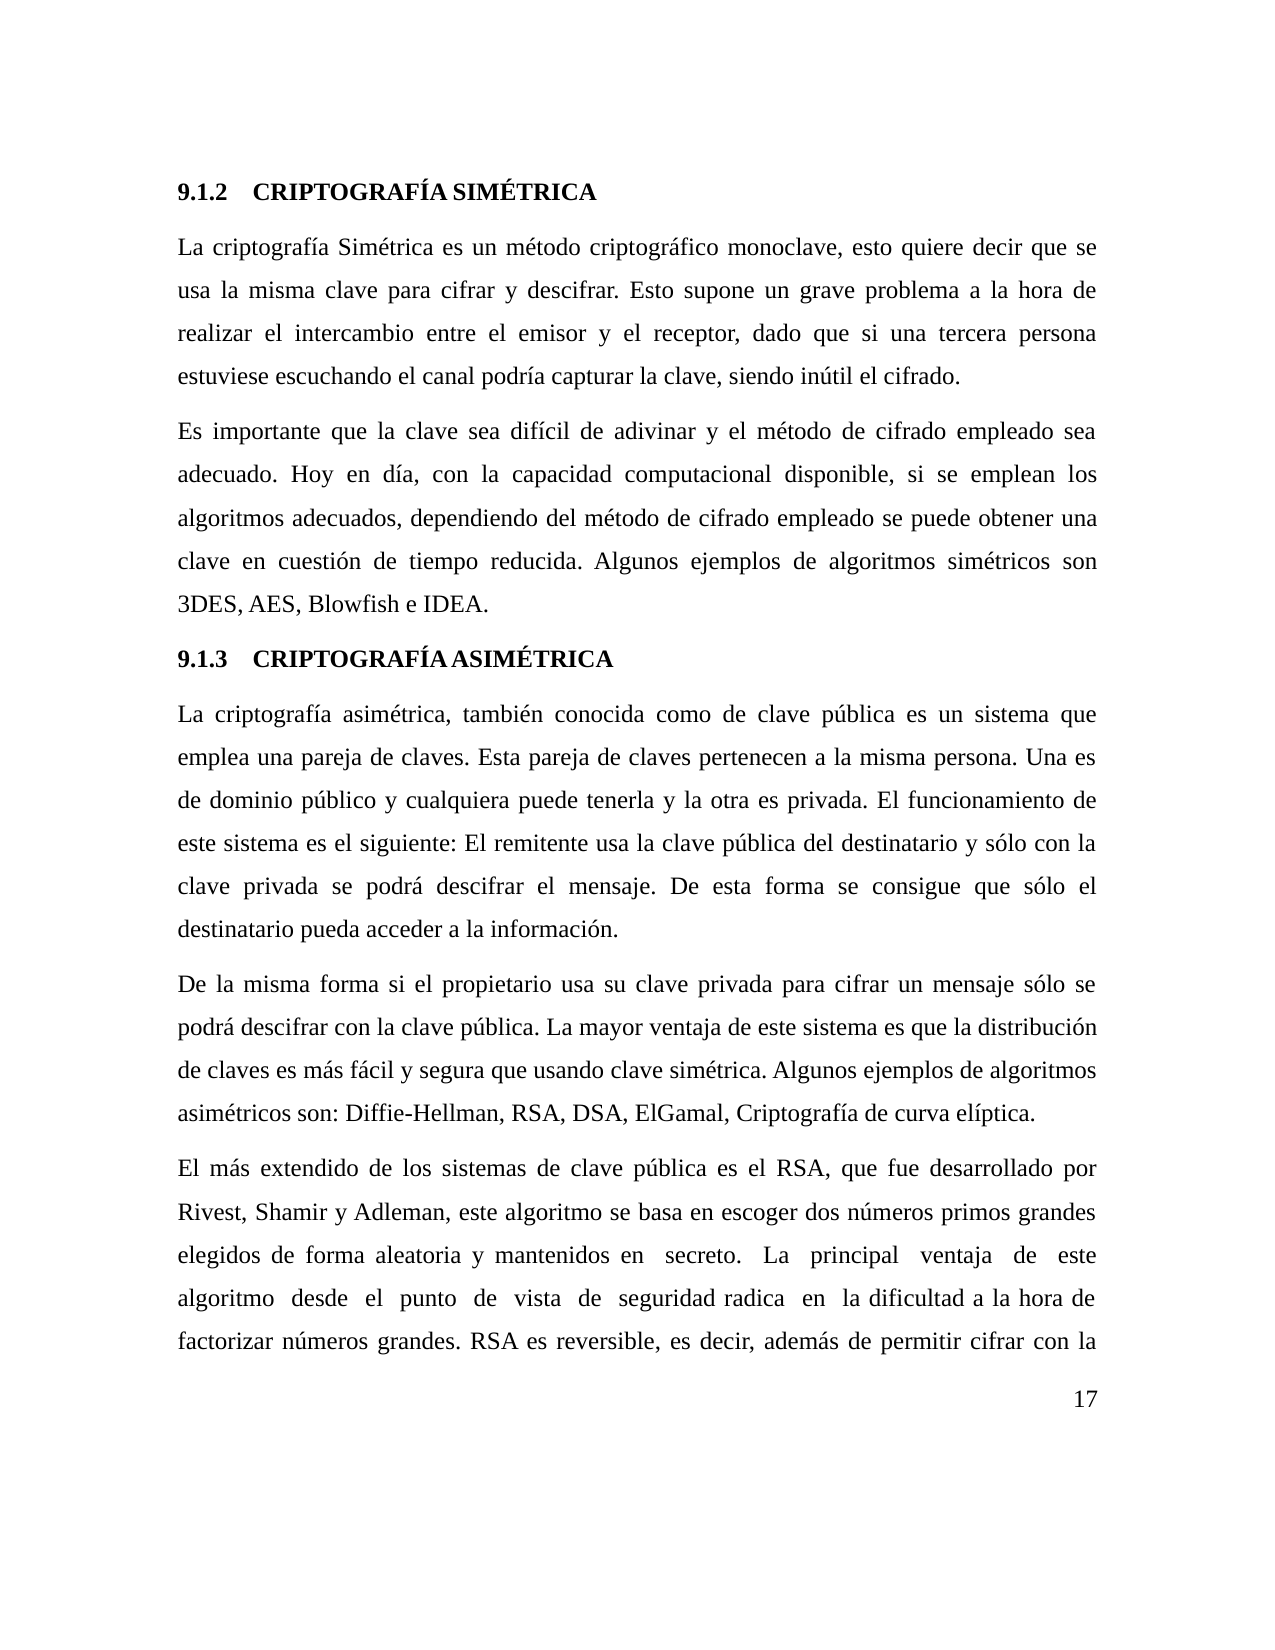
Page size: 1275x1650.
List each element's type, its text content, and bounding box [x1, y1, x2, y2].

text De la misma forma si el propietario usa su clave privada para cifrar un mensaje sólo se podrá descifrar con la clave pública. La mayor ventaja de este sistema es que la distribución de claves es más fácil y segura que usando clave simétrica. Algunos ejemplos de algoritmos asimétricos son: Diffie-Hellman, RSA, DSA, ElGamal, Criptografía de curva elíptica. [177, 969, 1098, 1127]
text Es importante que la clave sea difícil de adivinar y el método de cifrado empleado sea adecuado. Hoy en día, con la capacidad computacional disponible, si se emplean los algoritmos adecuados, dependiendo del método de cifrado empleado se puede obtener una clave en cuestión de tiempo reducida. Algunos ejemplos de algoritmos simétricos son 3DES, AES, Blowfish e IDEA. [177, 416, 1098, 618]
text La criptografía Simétrica es un método criptográfico monoclave, esto quiere decir que se usa la misma clave para cifrar y descifrar. Esto supone un grave problema a la hora de realizar el intercambio entre el emisor y el receptor, dado que si una tercera persona estuviese escuchando el canal podría capturar la clave, siendo inútil el cifrado. [177, 232, 1098, 390]
subtitle CRIPTOGRAFÍA ASIMÉTRICA [177, 644, 1098, 672]
subtitle CRIPTOGRAFÍA SIMÉTRICA [177, 177, 1098, 206]
text La criptografía asimétrica, también conocida como de clave pública es un sistema que emplea una pareja de claves. Esta pareja de claves pertenecen a la misma persona. Una es de dominio público y cualquiera puede tenerla y la otra es privada. El funcionamiento de este sistema es el siguiente: El remitente usa la clave pública del destinatario y sólo con la clave privada se podrá descifrar el mensaje. De esta forma se consigue que sólo el destinatario pueda acceder a la información. [177, 699, 1098, 943]
text El más extendido de los sistemas de clave pública es el RSA, que fue desarrollado por Rivest, Shamir y Adleman, este algoritmo se basa en escoger dos números primos grandes elegidos de forma aleatoria y mantenidos en secreto. La principal ventaja de este algoritmo desde el punto de vista de seguridad radica en la dificultad a la hora de factorizar números grandes. RSA es reversible, es decir, además de permitir cifrar con la [177, 1153, 1098, 1355]
